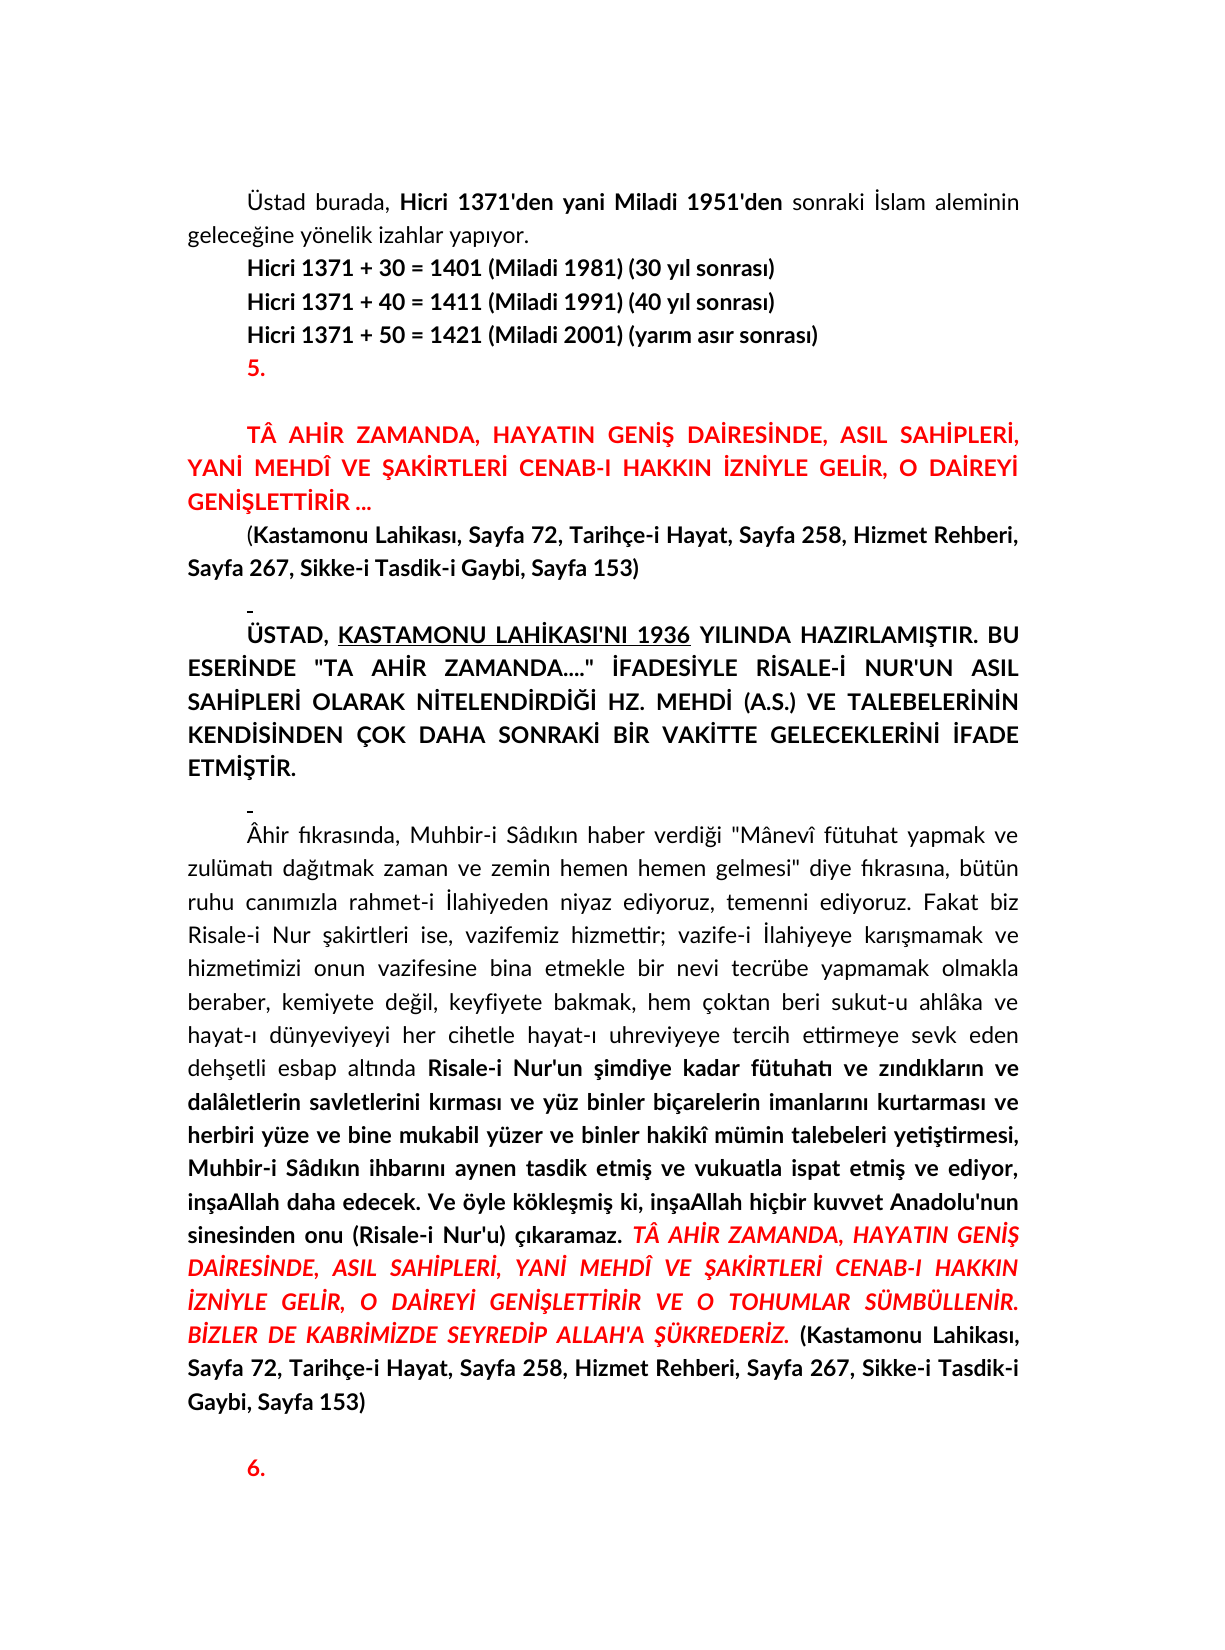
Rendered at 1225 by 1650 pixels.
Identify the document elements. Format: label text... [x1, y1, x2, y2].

text (Kastamonu Lahikası, Sayfa 72, Tarihçe-i Hayat, Sayfa 258, Hizmet Rehberi, Sayfa 267, Sikke-i Tasdik-i Gaybi, Sayfa 153) [187, 517, 1020, 583]
text TÂ AHİR ZAMANDA, HAYATIN GENİŞ DAİRESİNDE, ASIL SAHİPLERİ, YANİ MEHDÎ VE ŞAKİRTLERİ CENAB-I HAKKIN İZNİYLE GELİR, O DAİREYİ GENİŞLETTİRİR ... [187, 417, 1020, 517]
text Âhir fıkrasında, Muhbir-i Sâdıkın haber verdiği "Mânevî fütuhat yapmak ve zulümatı dağıtmak zaman ve zemin hemen hemen gelmesi" diye fıkrasına, bütün ruhu canımızla rahmet-i İlahiyeden niyaz ediyoruz, temenni ediyoruz. Fakat biz Risale-i Nur şakirtleri ise, vazifemiz hizmettir; vazife-i İlahiyeye karışmamak ve hizmetimizi onun vazifesine bina etmekle bir nevi tecrübe yapmamak olmakla beraber, kemiyete değil, keyfiyete bakmak, hem çoktan beri sukut-u ahlâka ve hayat-ı dünyeviyeyi her cihetle hayat-ı uhreviyeye tercih ettirmeye sevk eden dehşetli esbap altında Risale-i Nur'un şimdiye kadar fütuhatı ve zındıkların ve dalâletlerin savletlerini kırması ve yüz binler biçarelerin imanlarını kurtarması ve herbiri yüze ve bine mukabil yüzer ve binler hakikî mümin talebeleri yetiştirmesi, Muhbir-i Sâdıkın ihbarını aynen tasdik etmiş ve vukuatla ispat etmiş ve ediyor, inşaAllah daha edecek. Ve öyle kökleşmiş ki, inşaAllah hiçbir kuvvet Anadolu'nun sinesinden onu (Risale-i Nur'u) çıkaramaz. TÂ AHİR ZAMANDA, HAYATIN GENİŞ DAİRESİNDE, ASIL SAHİPLERİ, YANİ MEHDÎ VE ŞAKİRTLERİ CENAB-I HAKKIN İZNİYLE GELİR, O DAİREYİ GENİŞLETTİRİR VE O TOHUMLAR SÜMBÜLLENİR. BİZLER DE KABRİMİZDE SEYREDİP ALLAH'A ŞÜKREDERİZ. (Kastamonu Lahikası, Sayfa 72, Tarihçe-i Hayat, Sayfa 258, Hizmet Rehberi, Sayfa 267, Sikke-i Tasdik-i Gaybi, Sayfa 153) [187, 817, 1020, 1417]
text 6. [187, 1450, 1020, 1483]
text Hicri 1371 + 30 = 1401 (Miladi 1981) (30 yıl sonrası) [187, 250, 1020, 283]
text ÜSTAD, KASTAMONU LAHİKASI'NI 1936 YILINDA HAZIRLAMIŞTIR. BU ESERİNDE "TA AHİR ZAMANDA...." İFADESİYLE RİSALE-İ NUR'UN ASIL SAHİPLERİ OLARAK NİTELENDİRDİĞİ HZ. MEHDİ (A.S.) VE TALEBELERİNİN KENDİSİNDEN ÇOK DAHA SONRAKİ BİR VAKİTTE GELECEKLERİNİ İFADE ETMİŞTİR. [187, 617, 1020, 783]
text Hicri 1371 + 40 = 1411 (Miladi 1991) (40 yıl sonrası) [187, 283, 1020, 317]
text 5. [187, 350, 1020, 383]
text Üstad burada, Hicri 1371'den yani Miladi 1951'den sonraki İslam aleminin geleceğine yönelik izahlar yapıyor. [187, 183, 1020, 250]
text Hicri 1371 + 50 = 1421 (Miladi 2001) (yarım asır sonrası) [187, 317, 1020, 350]
